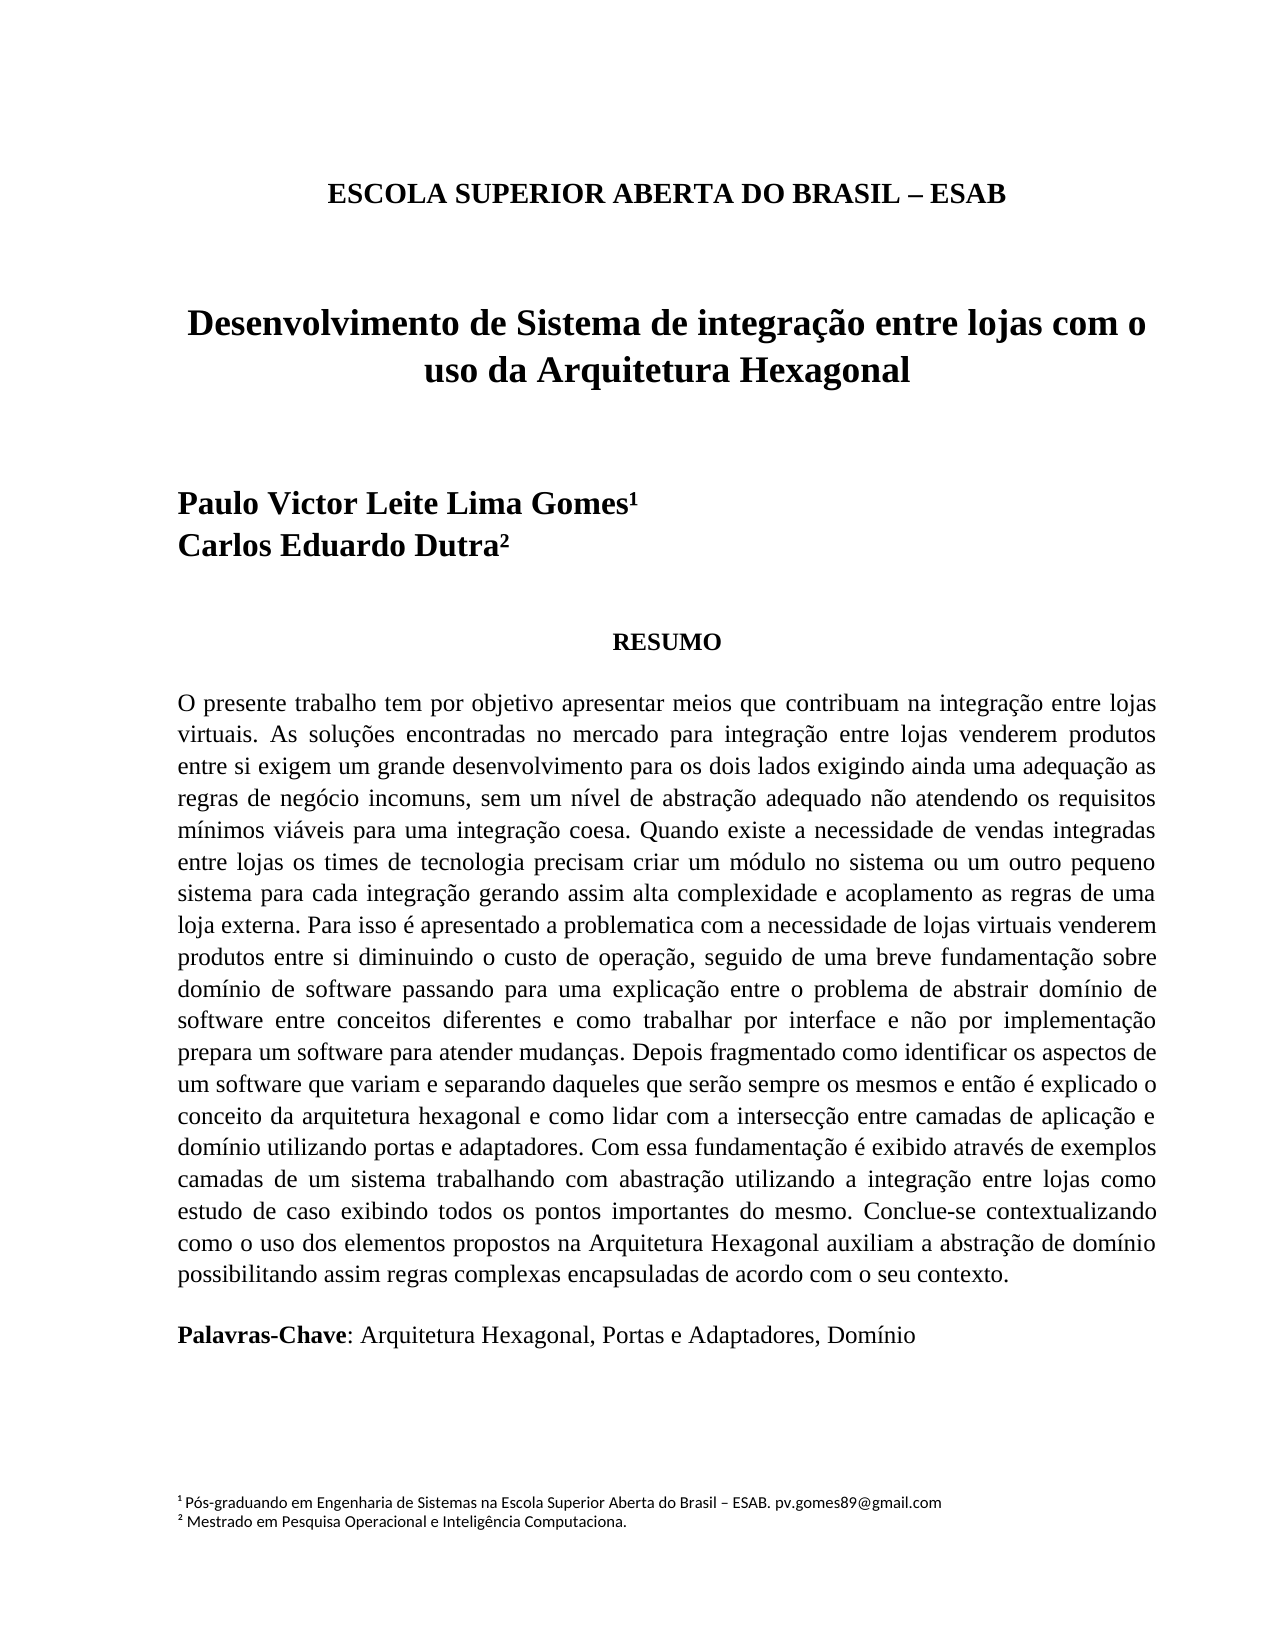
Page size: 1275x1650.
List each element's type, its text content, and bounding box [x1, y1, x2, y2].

text Desenvolvimento de Sistema de integração entre lojas com o uso da Arquitetura Hexagonal [177, 302, 1157, 391]
text ESCOLA SUPERIOR ABERTA DO BRASIL – ESAB [177, 177, 1157, 209]
text O presente trabalho tem por objetivo apresentar meios que contribuam na integração entre lojas virtuais. As soluções encontradas no mercado para integração entre lojas venderem produtos entre si exigem um grande desenvolvimento para os dois lados exigindo ainda uma adequação as regras de negócio incomuns, sem um nível de abstração adequado não atendendo os requisitos mínimos viáveis para uma integração coesa. Quando existe a necessidade de vendas integradas entre lojas os times de tecnologia precisam criar um módulo no sistema ou um outro pequeno sistema para cada integração gerando assim alta complexidade e acoplamento as regras de uma loja externa. Para isso é apresentado a problematica com a necessidade de lojas virtuais venderem produtos entre si diminuindo o custo de operação, seguido de uma breve fundamentação sobre domínio de software passando para uma explicação entre o problema de abstrair domínio de software entre conceitos diferentes e como trabalhar por interface e não por implementação prepara um software para atender mudanças. Depois fragmentado como identificar os aspectos de um software que variam e separando daqueles que serão sempre os mesmos e então é explicado o conceito da arquitetura hexagonal e como lidar com a intersecção entre camadas de aplicação e domínio utilizando portas e adaptadores. Com essa fundamentação é exibido através de exemplos camadas de um sistema trabalhando com abastração utilizando a integração entre lojas como estudo de caso exibindo todos os pontos importantes do mesmo. Conclue-se contextualizando como o uso dos elementos propostos na Arquitetura Hexagonal auxiliam a abstração de domínio possibilitando assim regras complexas encapsuladas de acordo com o seu contexto. [177, 689, 1157, 1288]
text Carlos Eduardo Dutra² [177, 527, 1157, 564]
text Palavras-Chave: Arquitetura Hexagonal, Portas e Adaptadores, Domínio [177, 1322, 1157, 1349]
text RESUMO [177, 628, 1157, 656]
text Paulo Victor Leite Lima Gomes¹ [177, 485, 1157, 522]
